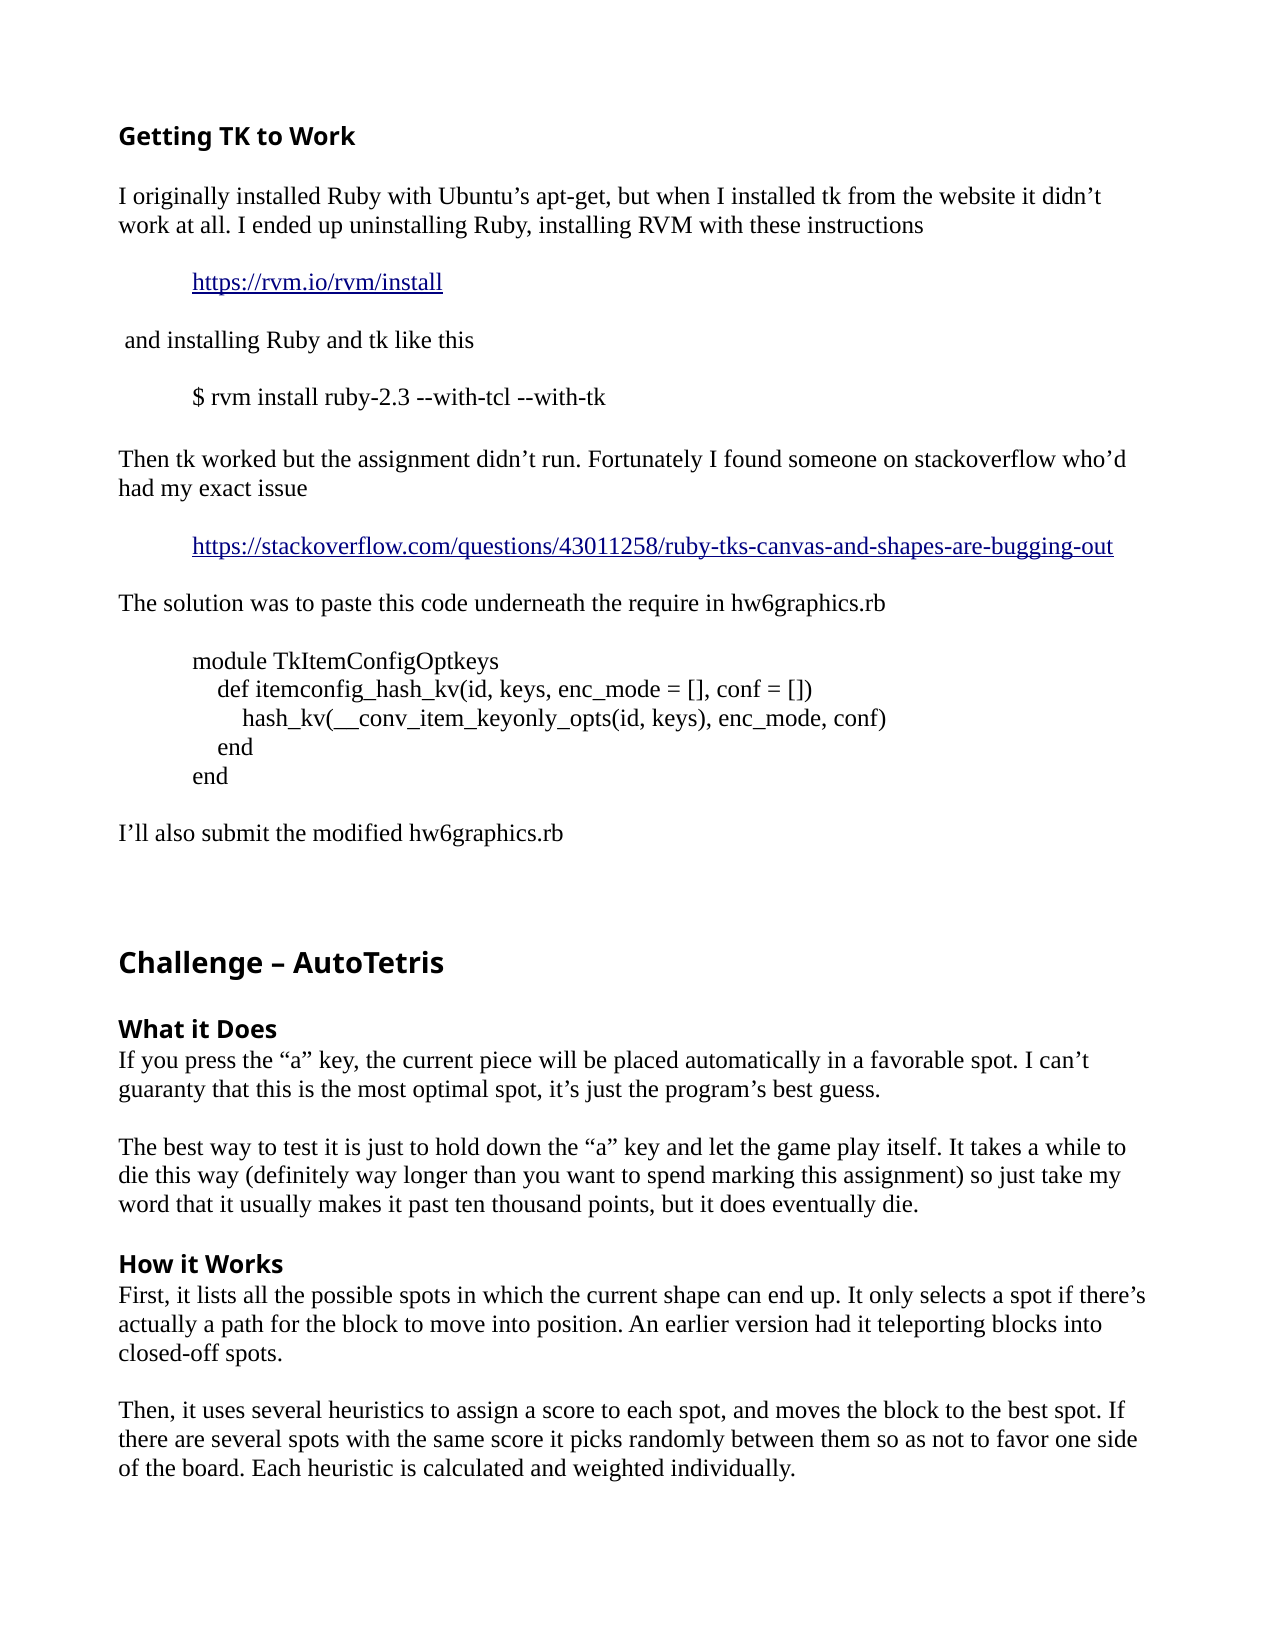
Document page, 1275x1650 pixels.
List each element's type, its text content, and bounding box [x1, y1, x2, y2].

text First, it lists all the possible spots in which the current shape can end up. It only selects a spot if there’s actually a path for the block to move into position. An earlier version had it teleporting blocks into closed-off spots. [118, 1281, 1157, 1367]
text end [118, 761, 1157, 789]
text https://stackoverflow.com/questions/43011258/ruby-tks-canvas-and-shapes-are-bugging-out [118, 531, 1157, 559]
text I originally installed Ruby with Ubuntu’s apt-get, but when I installed tk from the website it didn’t work at all. I ended up uninstalling Ruby, installing RVM with these instructions [118, 181, 1157, 238]
text If you press the “a” key, the current piece will be placed automatically in a favorable spot. I can’t guaranty that this is the most optimal spot, it’s just the program’s best guess. The best way to test it is just to hold down the “a” key and let the game play itself. It takes a while to die this way (definitely way longer than you want to spend marking this assignment) so just take my word that it usually makes it past ten thousand points, but it does eventually die. [118, 1045, 1157, 1218]
text How it Works [118, 1247, 1157, 1281]
text Challenge – AutoTetris [118, 943, 1157, 982]
text module TkItemConfigOptkeys [118, 646, 1157, 674]
text https://rvm.io/rvm/install [118, 267, 1157, 296]
text end [118, 732, 1157, 761]
text The solution was to paste this code underneath the require in hw6graphics.rb [118, 588, 1157, 617]
text def itemconfig_hash_kv(id, keys, enc_mode = [], conf = []) [118, 674, 1157, 703]
text I’ll also submit the modified hw6graphics.rb [118, 818, 1157, 847]
text Then, it uses several heuristics to assign a score to each spot, and moves the block to the best spot. If there are several spots with the same score it picks randomly between them so as not to favor one side of the board. Each heuristic is calculated and weighted individually. [118, 1396, 1157, 1482]
text hash_kv(__conv_item_keyonly_opts(id, keys), enc_mode, conf) [118, 703, 1157, 732]
text What it Does [118, 1011, 1157, 1045]
text and installing Ruby and tk like this [118, 325, 1157, 353]
text Then tk worked but the assignment didn’t run. Fortunately I found someone on stackoverflow who’d had my exact issue [118, 444, 1157, 502]
text Getting TK to Work [118, 118, 1157, 152]
text $ rvm install ruby-2.3 --with-tcl --with-tk [118, 382, 1157, 411]
